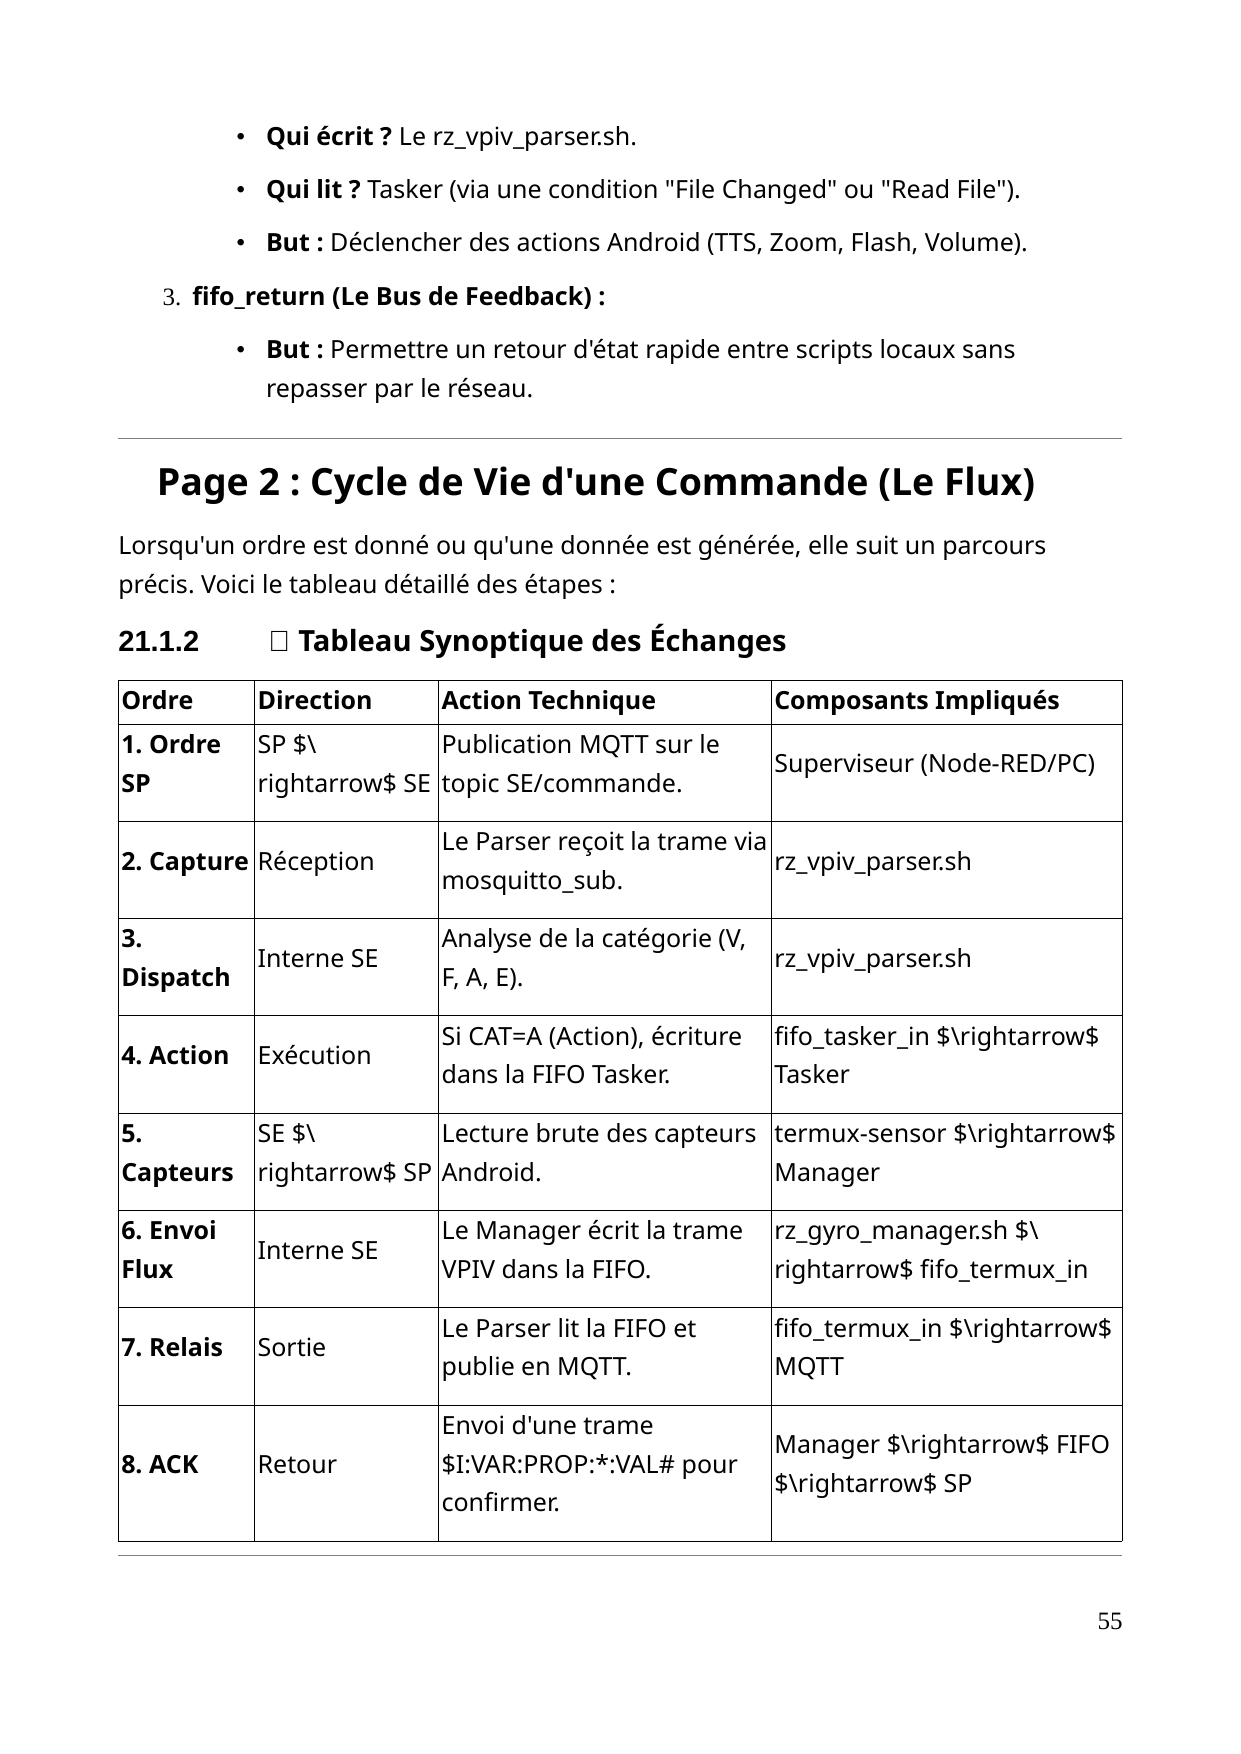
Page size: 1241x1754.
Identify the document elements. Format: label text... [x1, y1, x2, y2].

table_cell Retour [255, 1406, 438, 1541]
table_header Ordre [119, 681, 254, 723]
table_cell 1. Ordre SP [119, 725, 254, 821]
table_cell 4. Action [119, 1016, 254, 1113]
table_cell SP $\rightarrow$ SE [255, 725, 438, 821]
table_cell 5. Capteurs [119, 1114, 254, 1210]
table_cell 8. ACK [119, 1406, 254, 1541]
table_cell Interne SE [255, 919, 438, 1015]
table_cell rz_vpiv_parser.sh [772, 822, 1122, 918]
list But : Permettre un retour d'état rapide entre scripts locaux sans repasser par le réseau. [236, 331, 1122, 404]
table_cell 3. Dispatch [119, 919, 254, 1015]
subtitle 📄 Page 2 : Cycle de Vie d'une Commande (Le Flux) [118, 455, 1122, 506]
table_cell Sortie [255, 1308, 438, 1404]
table_header Direction [255, 681, 438, 723]
list fifo_return (Le Bus de Feedback) : [162, 278, 1122, 312]
table_cell Réception [255, 822, 438, 918]
list Qui écrit ? Le rz_vpiv_parser.sh. [236, 118, 1122, 152]
table_cell termux-sensor $\rightarrow$ Manager [772, 1114, 1122, 1210]
table_cell Analyse de la catégorie (V, F, A, E). [439, 919, 771, 1015]
table_cell Le Parser reçoit la trame via mosquitto_sub. [439, 822, 771, 918]
table_cell fifo_termux_in $\rightarrow$ MQTT [772, 1308, 1122, 1404]
table_cell Superviseur (Node-RED/PC) [772, 725, 1122, 821]
list Qui lit ? Tasker (via une condition "File Changed" ou "Read File"). [236, 171, 1122, 206]
table_cell 2. Capture [119, 822, 254, 918]
table_cell Si CAT=A (Action), écriture dans la FIFO Tasker. [439, 1016, 771, 1113]
table_cell Lecture brute des capteurs Android. [439, 1114, 771, 1210]
table_header Composants Impliqués [772, 681, 1122, 723]
table_cell fifo_tasker_in $\rightarrow$ Tasker [772, 1016, 1122, 1113]
table_cell Le Parser lit la FIFO et publie en MQTT. [439, 1308, 771, 1404]
table_cell Interne SE [255, 1211, 438, 1307]
table_cell SE $\rightarrow$ SP [255, 1114, 438, 1210]
table_cell rz_vpiv_parser.sh [772, 919, 1122, 1015]
list But : Déclencher des actions Android (TTS, Zoom, Flash, Volume). [236, 225, 1122, 259]
table_cell 7. Relais [119, 1308, 254, 1404]
table_cell Exécution [255, 1016, 438, 1113]
table_cell Le Manager écrit la trame VPIV dans la FIFO. [439, 1211, 771, 1307]
table_cell Publication MQTT sur le topic SE/commande. [439, 725, 771, 821]
text Lorsqu'un ordre est donné ou qu'une donnée est générée, elle suit un parcours précis. Voici le tableau détaillé des étapes : [118, 528, 1122, 601]
table_header Action Technique [439, 681, 771, 723]
table_cell Envoi d'une trame $I:VAR:PROP:*:VAL# pour confirmer. [439, 1406, 771, 1541]
subtitle 🔄 Tableau Synoptique des Échanges [118, 620, 1122, 659]
table_cell Manager $\rightarrow$ FIFO $\rightarrow$ SP [772, 1406, 1122, 1541]
table_cell rz_gyro_manager.sh $\rightarrow$ fifo_termux_in [772, 1211, 1122, 1307]
table_cell 6. Envoi Flux [119, 1211, 254, 1307]
